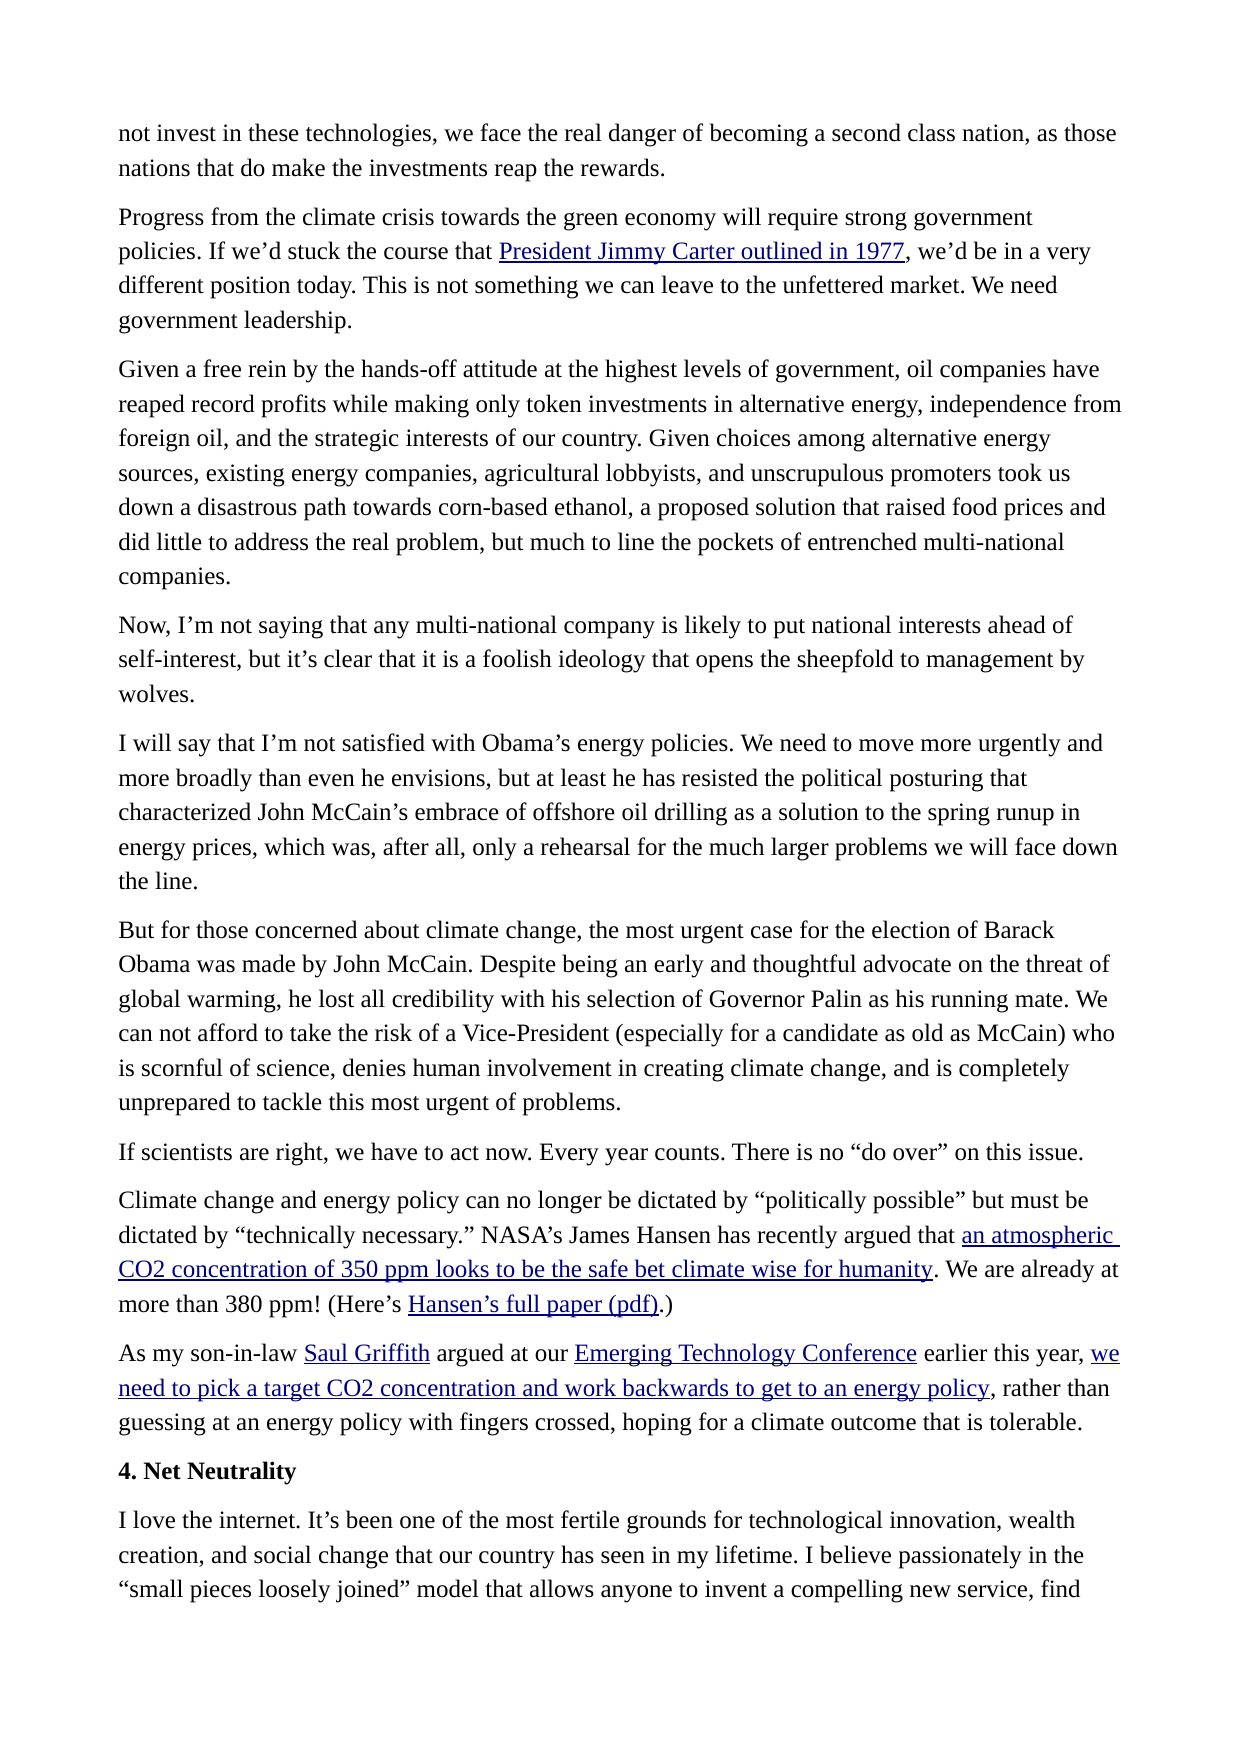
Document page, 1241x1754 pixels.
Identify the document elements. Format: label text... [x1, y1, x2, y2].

text Climate change and energy policy can no longer be dictated by “politically possible” but must be dictated by “technically necessary.” NASA’s James Hansen has recently argued that an atmospheric CO2 concentration of 350 ppm looks to be the safe bet climate wise for humanity. We are already at more than 380 ppm! (Here’s Hansen’s full paper (pdf).) [118, 1186, 1122, 1318]
text I will say that I’m not satisfied with Obama’s energy policies. We need to move more urgently and more broadly than even he envisions, but at least he has resisted the political posturing that characterized John McCain’s embrace of offshore oil drilling as a solution to the spring runup in energy prices, which was, after all, only a rehearsal for the much larger problems we will face down the line. [118, 728, 1122, 895]
text Given a free rein by the hands-off attitude at the highest levels of government, oil companies have reaped record profits while making only token investments in alternative energy, independence from foreign oil, and the strategic interests of our country. Given choices among alternative energy sources, existing energy companies, agricultural lobbyists, and unscrupulous promoters took us down a disastrous path towards corn-based ethanol, a proposed solution that raised food prices and did little to address the real problem, but much to line the pockets of entrenched multi-national companies. [118, 354, 1122, 590]
text If scientists are right, we have to act now. Every year counts. There is no “do over” on this issue. [118, 1137, 1122, 1165]
text Now, I’m not saying that any multi-national company is likely to put national interests ahead of self-interest, but it’s clear that it is a foolish ideology that opens the sheepfold to management by wolves. [118, 610, 1122, 708]
text I love the internet. It’s been one of the most fertile grounds for technological innovation, wealth creation, and social change that our country has seen in my lifetime. I believe passionately in the “small pieces loosely joined” model that allows anyone to invent a compelling new service, find [118, 1505, 1122, 1603]
text But for those concerned about climate change, the most urgent case for the election of Barack Obama was made by John McCain. Despite being an early and thoughtful advocate on the threat of global warming, he lost all credibility with his selection of Governor Palin as his running mate. We can not afford to take the risk of a Vice-President (especially for a candidate as old as McCain) who is scornful of science, denies human involvement in creating climate change, and is completely unprepared to tackle this most urgent of problems. [118, 915, 1122, 1116]
text Progress from the climate crisis towards the green economy will require strong government policies. If we’d stuck the course that President Jimmy Carter outlined in 1977, we’d be in a very different position today. This is not something we can leave to the unfettered market. We need government leadership. [118, 202, 1122, 334]
text 4. Net Neutrality [118, 1456, 1122, 1485]
text not invest in these technologies, we face the real danger of becoming a second class nation, as those nations that do make the investments reap the rewards. [118, 118, 1122, 181]
text As my son-in-law Saul Griffith argued at our Emerging Technology Conference earlier this year, we need to pick a target CO2 concentration and work backwards to get to an energy policy, rather than guessing at an energy policy with fingers crossed, hoping for a climate outcome that is tolerable. [118, 1338, 1122, 1436]
